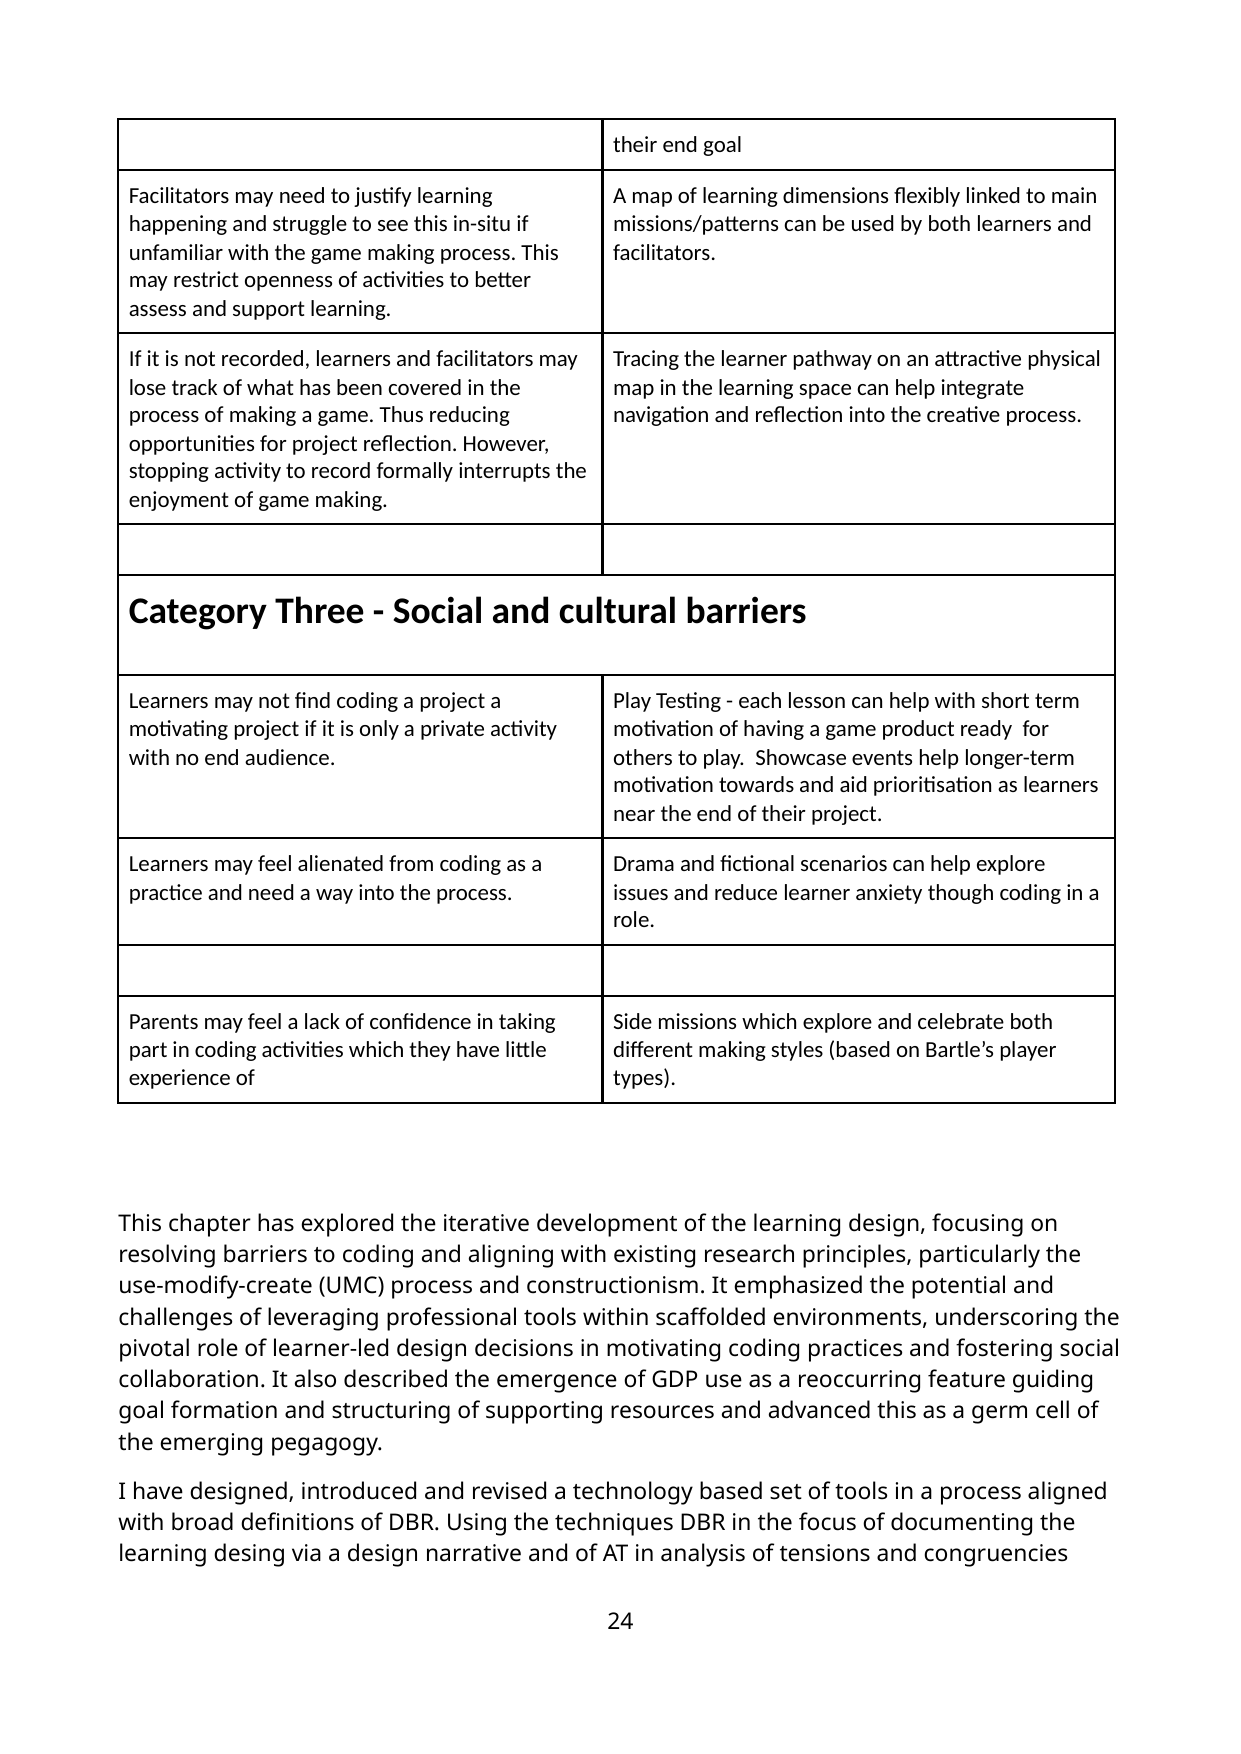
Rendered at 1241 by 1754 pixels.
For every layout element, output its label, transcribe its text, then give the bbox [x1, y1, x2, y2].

table_cell Drama and fictional scenarios can help explore issues and reduce learner anxiety though coding in a role. [604, 839, 1114, 944]
text I have designed, introduced and revised a technology based set of tools in a process aligned with broad definitions of DBR. Using the techniques DBR in the focus of documenting the learning desing via a design narrative and of AT in analysis of tensions and congruencies [118, 1475, 1122, 1568]
table_cell their end goal [604, 120, 1114, 169]
table_cell Category Three - Social and cultural barriers [119, 576, 1114, 674]
table_cell [119, 525, 601, 574]
table_cell Parents may feel a lack of confidence in taking part in coding activities which they have little experience of [119, 997, 601, 1102]
table_cell [119, 946, 601, 995]
table_cell [604, 525, 1114, 574]
table_cell [604, 946, 1114, 995]
table_cell Tracing the learner pathway on an attractive physical map in the learning space can help integrate navigation and reflection into the creative process. [604, 334, 1114, 523]
table_cell A map of learning dimensions flexibly linked to main missions/patterns can be used by both learners and facilitators. [604, 171, 1114, 332]
table_cell Learners may feel alienated from coding as a practice and need a way into the process. [119, 839, 601, 944]
table_cell [119, 120, 601, 169]
table_cell Facilitators may need to justify learning happening and struggle to see this in-situ if unfamiliar with the game making process. This may restrict openness of activities to better assess and support learning. [119, 171, 601, 332]
table_cell If it is not recorded, learners and facilitators may lose track of what has been covered in the process of making a game. Thus reducing opportunities for project reflection. However, stopping activity to record formally interrupts the enjoyment of game making. [119, 334, 601, 523]
table_cell Play Testing - each lesson can help with short term motivation of having a game product ready for others to play. Showcase events help longer-term motivation towards and aid prioritisation as learners near the end of their project. [604, 676, 1114, 837]
table_cell Side missions which explore and celebrate both different making styles (based on Bartle’s player types). [604, 997, 1114, 1102]
text This chapter has explored the iterative development of the learning design, focusing on resolving barriers to coding and aligning with existing research principles, particularly the use-modify-create (UMC) process and constructionism. It emphasized the potential and challenges of leveraging professional tools within scaffolded environments, underscoring the pivotal role of learner-led design decisions in motivating coding practices and fostering social collaboration. It also described the emergence of GDP use as a reoccurring feature guiding goal formation and structuring of supporting resources and advanced this as a germ cell of the emerging pegagogy. [118, 1207, 1122, 1457]
table_cell Learners may not find coding a project a motivating project if it is only a private activity with no end audience. [119, 676, 601, 837]
